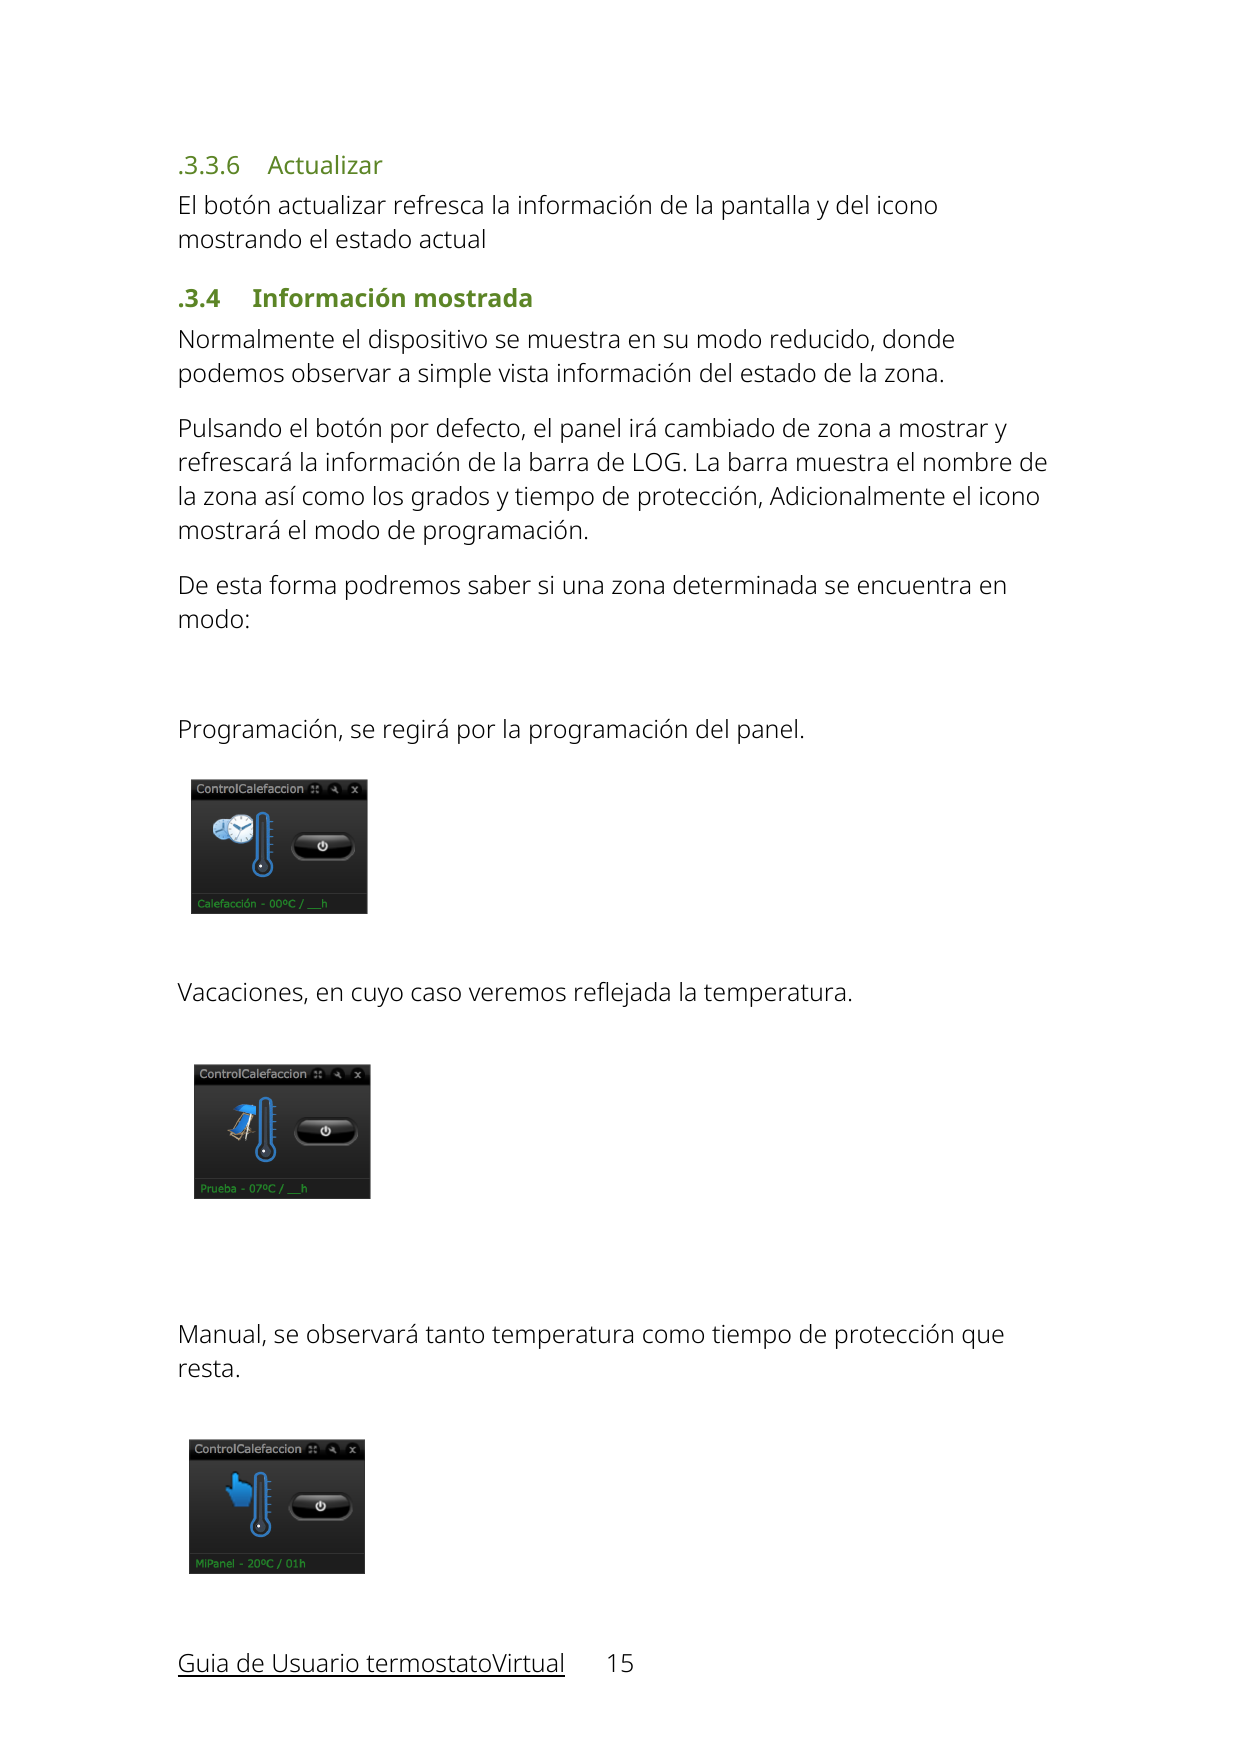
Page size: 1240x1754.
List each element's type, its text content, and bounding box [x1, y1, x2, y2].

picture [183, 777, 374, 920]
picture [186, 1060, 377, 1207]
text De esta forma podremos saber si una zona determinada se encuentra en modo: [177, 567, 1062, 636]
text Pulsando el botón por defecto, el panel irá cambiado de zona a mostrar y refrescará la información de la barra de LOG. La barra muestra el nombre de la zona así como los grados y tiempo de protección, Adicionalmente el icono mostrará el modo de programación. [177, 410, 1062, 547]
subtitle Información mostrada [177, 281, 1062, 315]
picture [179, 1436, 377, 1582]
text Manual, se observará tanto temperatura como tiempo de protección que resta. [177, 1316, 1062, 1384]
text Programación, se regirá por la programación del panel. [177, 711, 1062, 745]
text Normalmente el dispositivo se muestra en su modo reducido, donde podemos observar a simple vista información del estado de la zona. [177, 321, 1062, 389]
text El botón actualizar refresca la información de la pantalla y del icono mostrando el estado actual [177, 188, 1062, 256]
subtitle Actualizar [177, 148, 1062, 182]
text Vacaciones, en cuyo caso veremos reflejada la temperatura. [177, 974, 1062, 1008]
